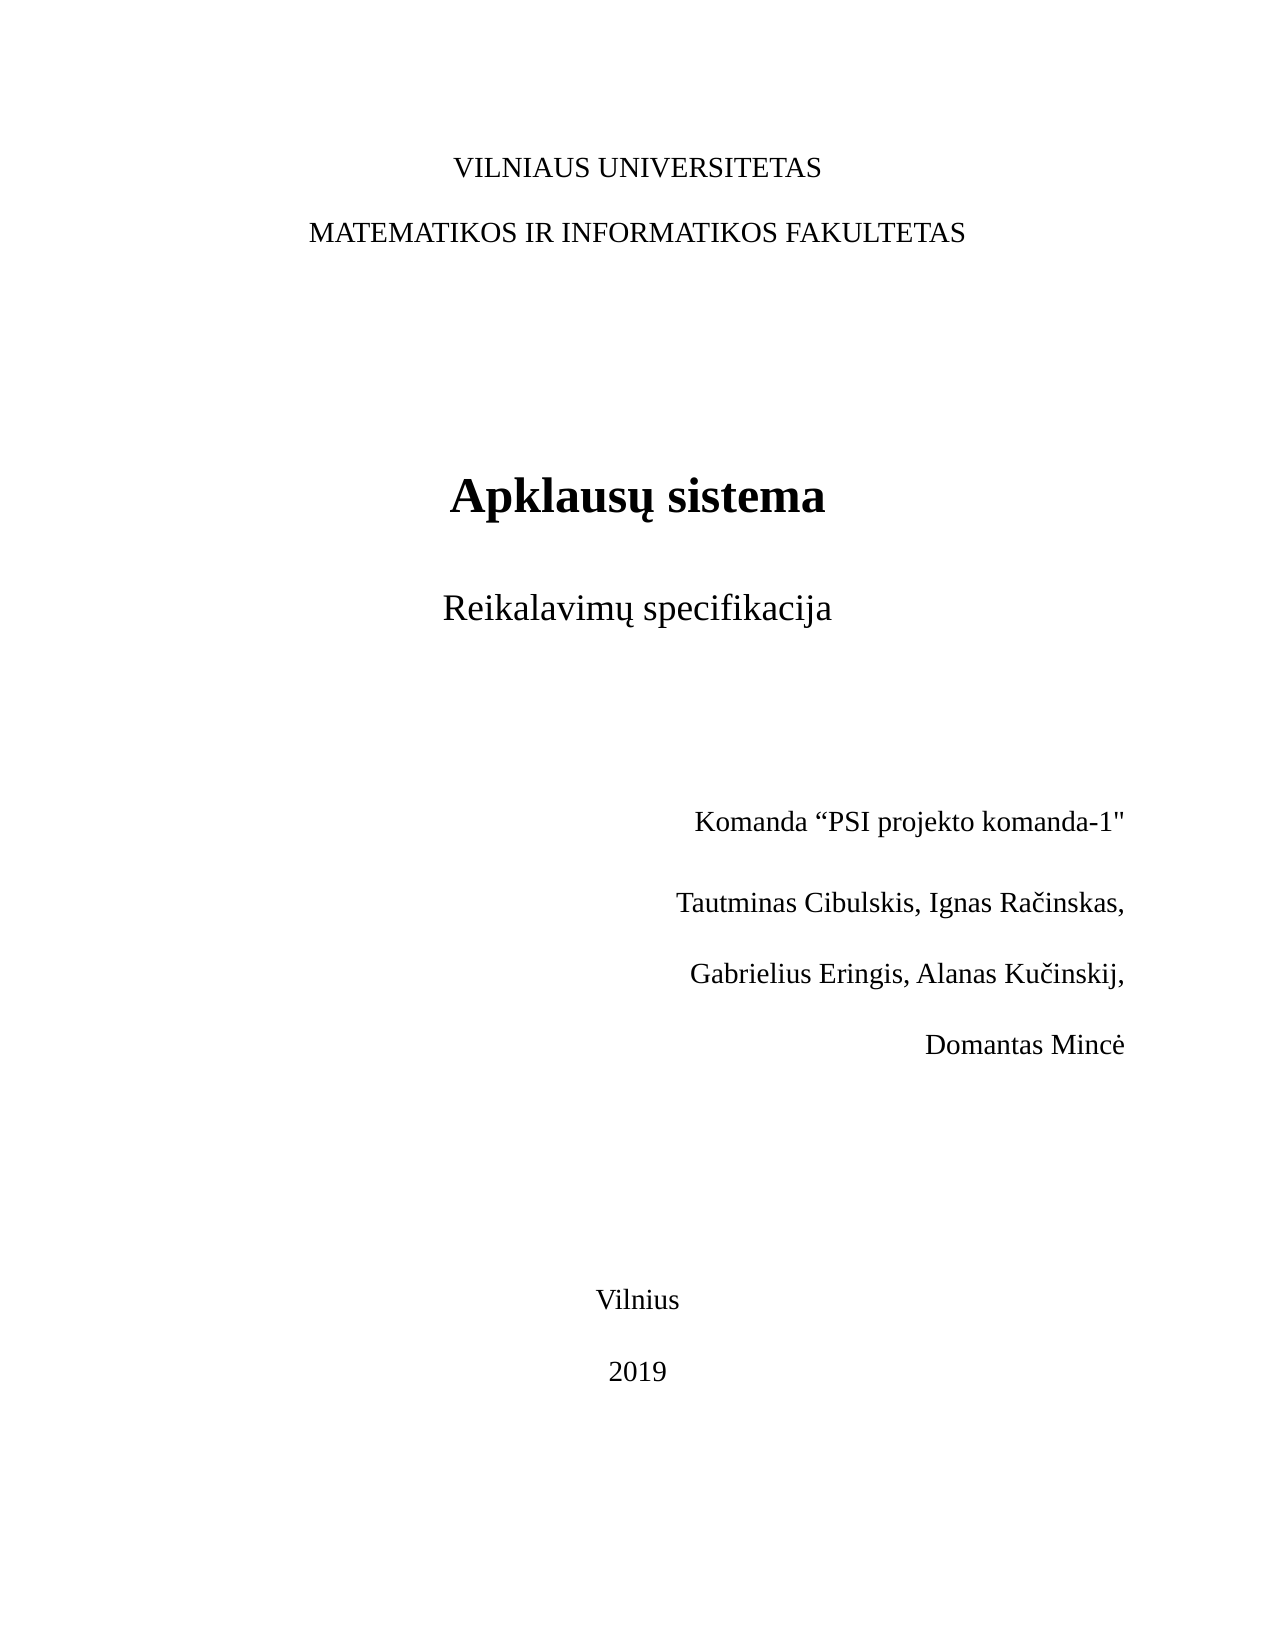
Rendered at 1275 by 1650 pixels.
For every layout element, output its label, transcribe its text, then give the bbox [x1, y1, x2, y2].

text 2019 [150, 1354, 1125, 1387]
text Apklausų sistema [150, 466, 1125, 523]
text Tautminas Cibulskis, Ignas Račinskas, [150, 885, 1125, 918]
text Domantas Mincė [150, 1027, 1125, 1061]
text VILNIAUS UNIVERSITETAS [150, 150, 1125, 183]
text Gabrielius Eringis, Alanas Kučinskij, [150, 956, 1125, 989]
text Komanda “PSI projekto komanda-1" [150, 804, 1125, 838]
text Vilnius [150, 1282, 1125, 1316]
text Reikalavimų specifikacija [150, 586, 1125, 629]
text MATEMATIKOS IR INFORMATIKOS FAKULTETAS [150, 215, 1125, 249]
